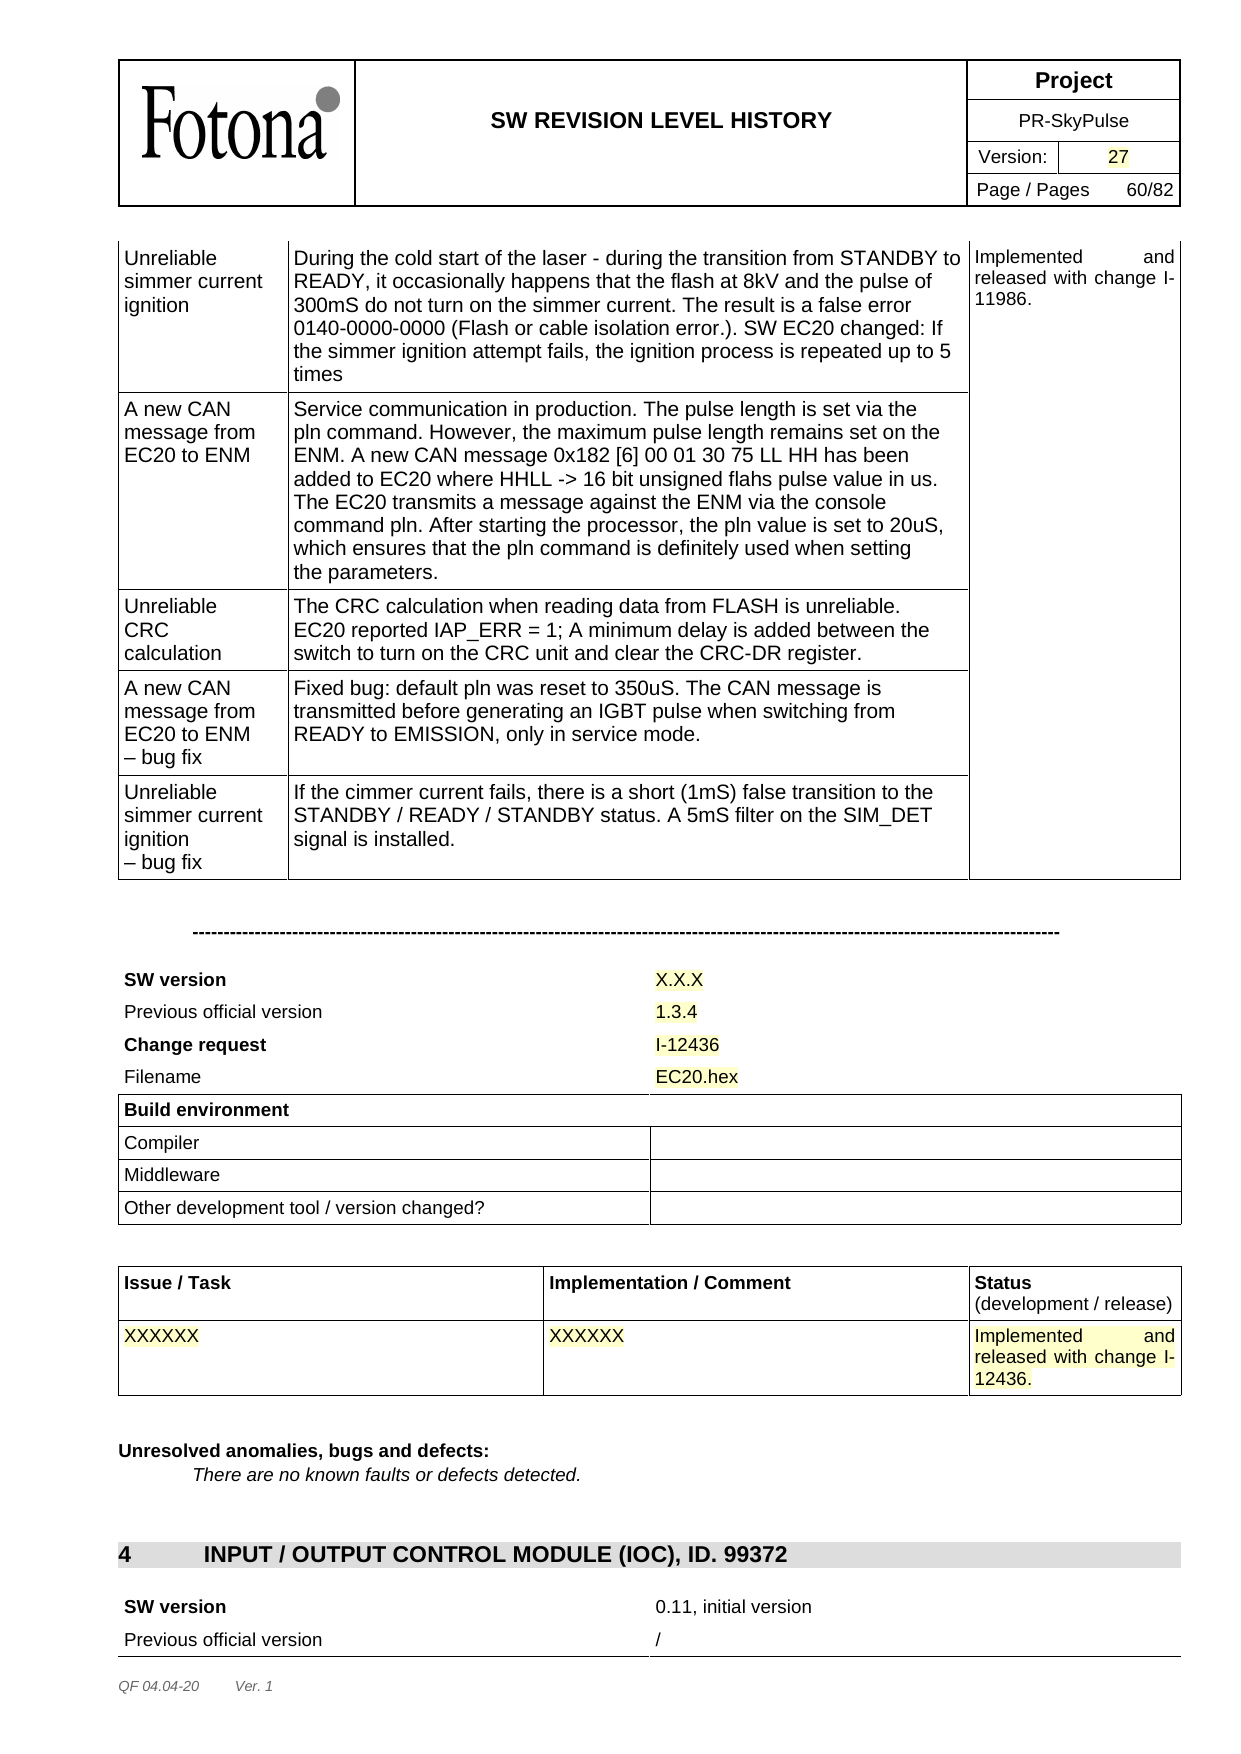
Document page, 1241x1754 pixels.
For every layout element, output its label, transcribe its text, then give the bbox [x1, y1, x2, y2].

text ------------------------------------------------------------------------------------------------------------------------------------------- [118, 922, 1163, 943]
table_header 0.11, initial version [650, 1591, 1181, 1624]
table_cell Compiler [119, 1127, 649, 1159]
table_cell Unreliable simmer current ignition – bug fix [119, 776, 287, 879]
table_cell During the cold start of the laser - during the transition from STANDBY to READY, it occasionally happens that the flash at 8kV and the pulse of 300mS do not turn on the simmer current. The result is a false error 0140-0000-0000 (Flash or cable isolation error.). SW EC20 changed: If the simmer ignition attempt fails, the ignition process is repeated up to 5 times [289, 241, 968, 392]
table_cell A new CAN message from EC20 to ENM [119, 393, 287, 589]
table_cell Fixed bug: default pln was reset to 350uS. The CAN message is transmitted before generating an IGBT pulse when switching from READY to EMISSION, only in service mode. [289, 671, 968, 775]
table_header Issue / Task [119, 1267, 543, 1320]
table_cell The CRC calculation when reading data from FLASH is unreliable. EC20 reported IAP_ERR = 1; A minimum delay is added between the switch to turn on the CRC unit and clear the CRC-DR register. [289, 590, 968, 670]
table_cell Build environment [119, 1095, 1181, 1126]
table_cell Middleware [119, 1160, 649, 1191]
table_cell If the cimmer current fails, there is a short (1mS) false transition to the STANDBY / READY / STANDBY status. A 5mS filter on the SIM_DET signal is installed. [289, 776, 968, 879]
text Unresolved anomalies, bugs and defects: [118, 1437, 1163, 1462]
table_header X.X.X [650, 964, 1181, 996]
table_cell Other development tool / version changed? [119, 1192, 649, 1224]
table_header Implementation / Comment [544, 1267, 968, 1320]
table_cell XXXXXX [119, 1321, 543, 1395]
table_cell Previous official version [118, 1624, 649, 1656]
text There are no known faults or defects detected. [118, 1462, 1163, 1486]
table_cell 1.3.4 [650, 996, 1181, 1029]
table_cell EC20.hex [650, 1061, 1181, 1094]
table_cell Implemented and released with change I-11986. [970, 241, 1180, 879]
subtitle INPUT / OUTPUT CONTROL MODULE (IOC), id. 99372 [118, 1542, 1181, 1568]
table_cell [651, 1192, 1181, 1224]
table_cell Change request [118, 1029, 649, 1061]
table_cell Service communication in production. The pulse length is set via the pln command. However, the maximum pulse length remains set on the ENM. A new CAN message 0x182 [6] 00 01 30 75 LL HH has been added to EC20 where HHLL -> 16 bit unsigned flahs pulse value in us. The EC20 transmits a message against the ENM via the console command pln. After starting the processor, the pln value is set to 20uS, which ensures that the pln command is definitely used when setting the parameters. [289, 393, 968, 589]
table_cell A new CAN message from EC20 to ENM – bug fix [119, 671, 287, 775]
table_header SW version [118, 964, 649, 996]
table_cell Unreliable CRC calculation [119, 590, 287, 670]
table_cell Filename [118, 1061, 649, 1094]
table_header SW version [118, 1591, 649, 1624]
table_cell [651, 1160, 1181, 1191]
table_cell Implemented and released with change I-12436. [970, 1321, 1181, 1395]
table_header Status (development / release) [970, 1267, 1181, 1320]
table_cell I-12436 [650, 1029, 1181, 1061]
table_cell [651, 1127, 1181, 1159]
table_cell Unreliable simmer current ignition [119, 241, 287, 392]
table_cell / [650, 1624, 1181, 1656]
table_cell Previous official version [118, 996, 649, 1029]
table_cell XXXXXX [544, 1321, 968, 1395]
